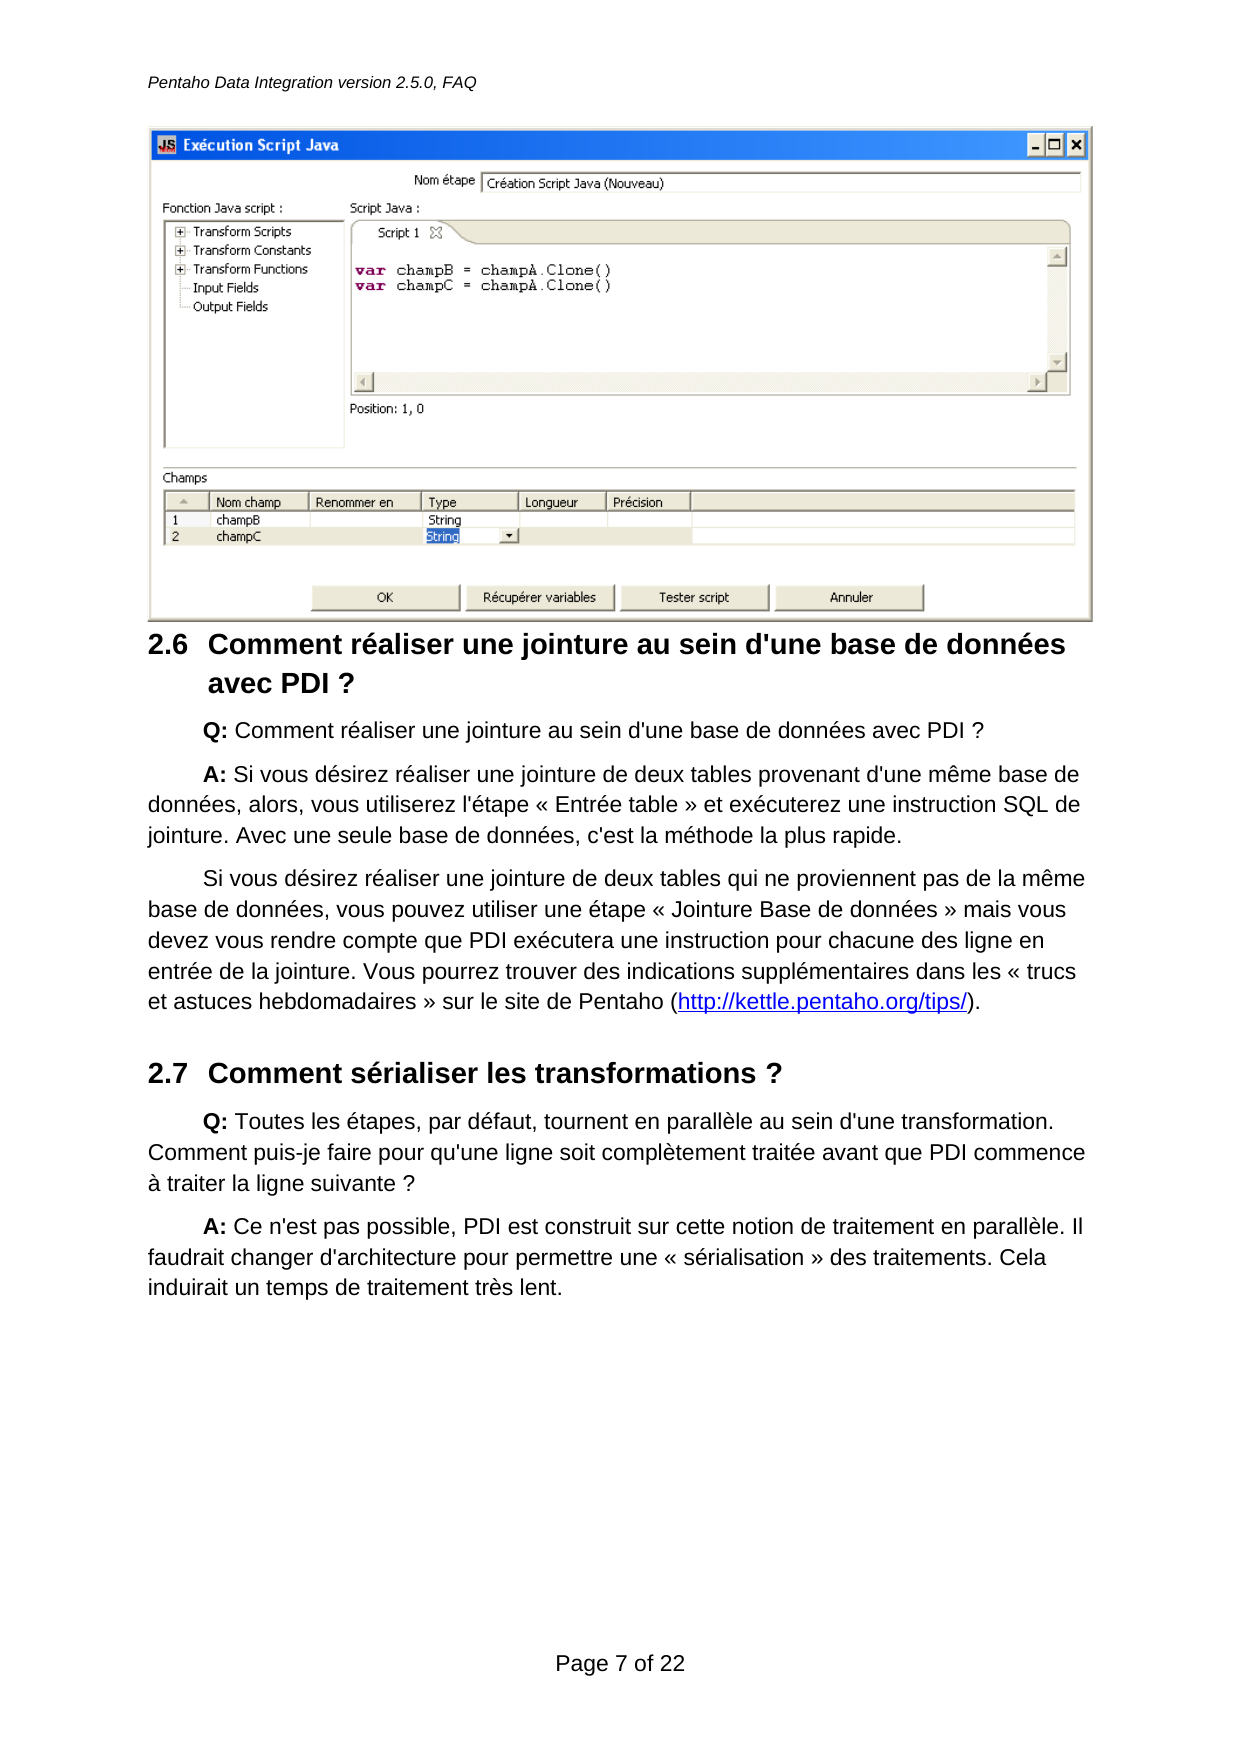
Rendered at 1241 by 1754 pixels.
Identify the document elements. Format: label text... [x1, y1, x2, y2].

text Si vous désirez réaliser une jointure de deux tables qui ne proviennent pas de la même base de données, vous pouvez utiliser une étape « Jointure Base de données » mais vous devez vous rendre compte que PDI exécutera une instruction pour chacune des ligne en entrée de la jointure. Vous pourrez trouver des indications supplémentaires dans les « trucs et astuces hebdomadaires » sur le site de Pentaho (http://kettle.pentaho.org/tips/). [148, 866, 1092, 1015]
subtitle Comment réaliser une jointure au sein d'une base de données avec PDI ? [148, 622, 1092, 699]
subtitle Comment sérialiser les transformations ? [148, 1057, 1092, 1090]
text Q: Comment réaliser une jointure au sein d'une base de données avec PDI ? [148, 718, 1092, 744]
text Q: Toutes les étapes, par défaut, tournent en parallèle au sein d'une transformation. Comment puis-je faire pour qu'une ligne soit complètement traitée avant que PDI commence à traiter la ligne suivante ? [148, 1109, 1092, 1196]
text A: Ce n'est pas possible, PDI est construit sur cette notion de traitement en parallèle. Il faudrait changer d'architecture pour permettre une « sérialisation » des traitements. Cela induirait un temps de traitement très lent. [148, 1213, 1092, 1301]
text A: Si vous désirez réaliser une jointure de deux tables provenant d'une même base de données, alors, vous utiliserez l'étape « Entrée table » et exécuterez une instruction SQL de jointure. Avec une seule base de données, c'est la méthode la plus rapide. [148, 761, 1092, 848]
picture [147, 126, 1093, 622]
